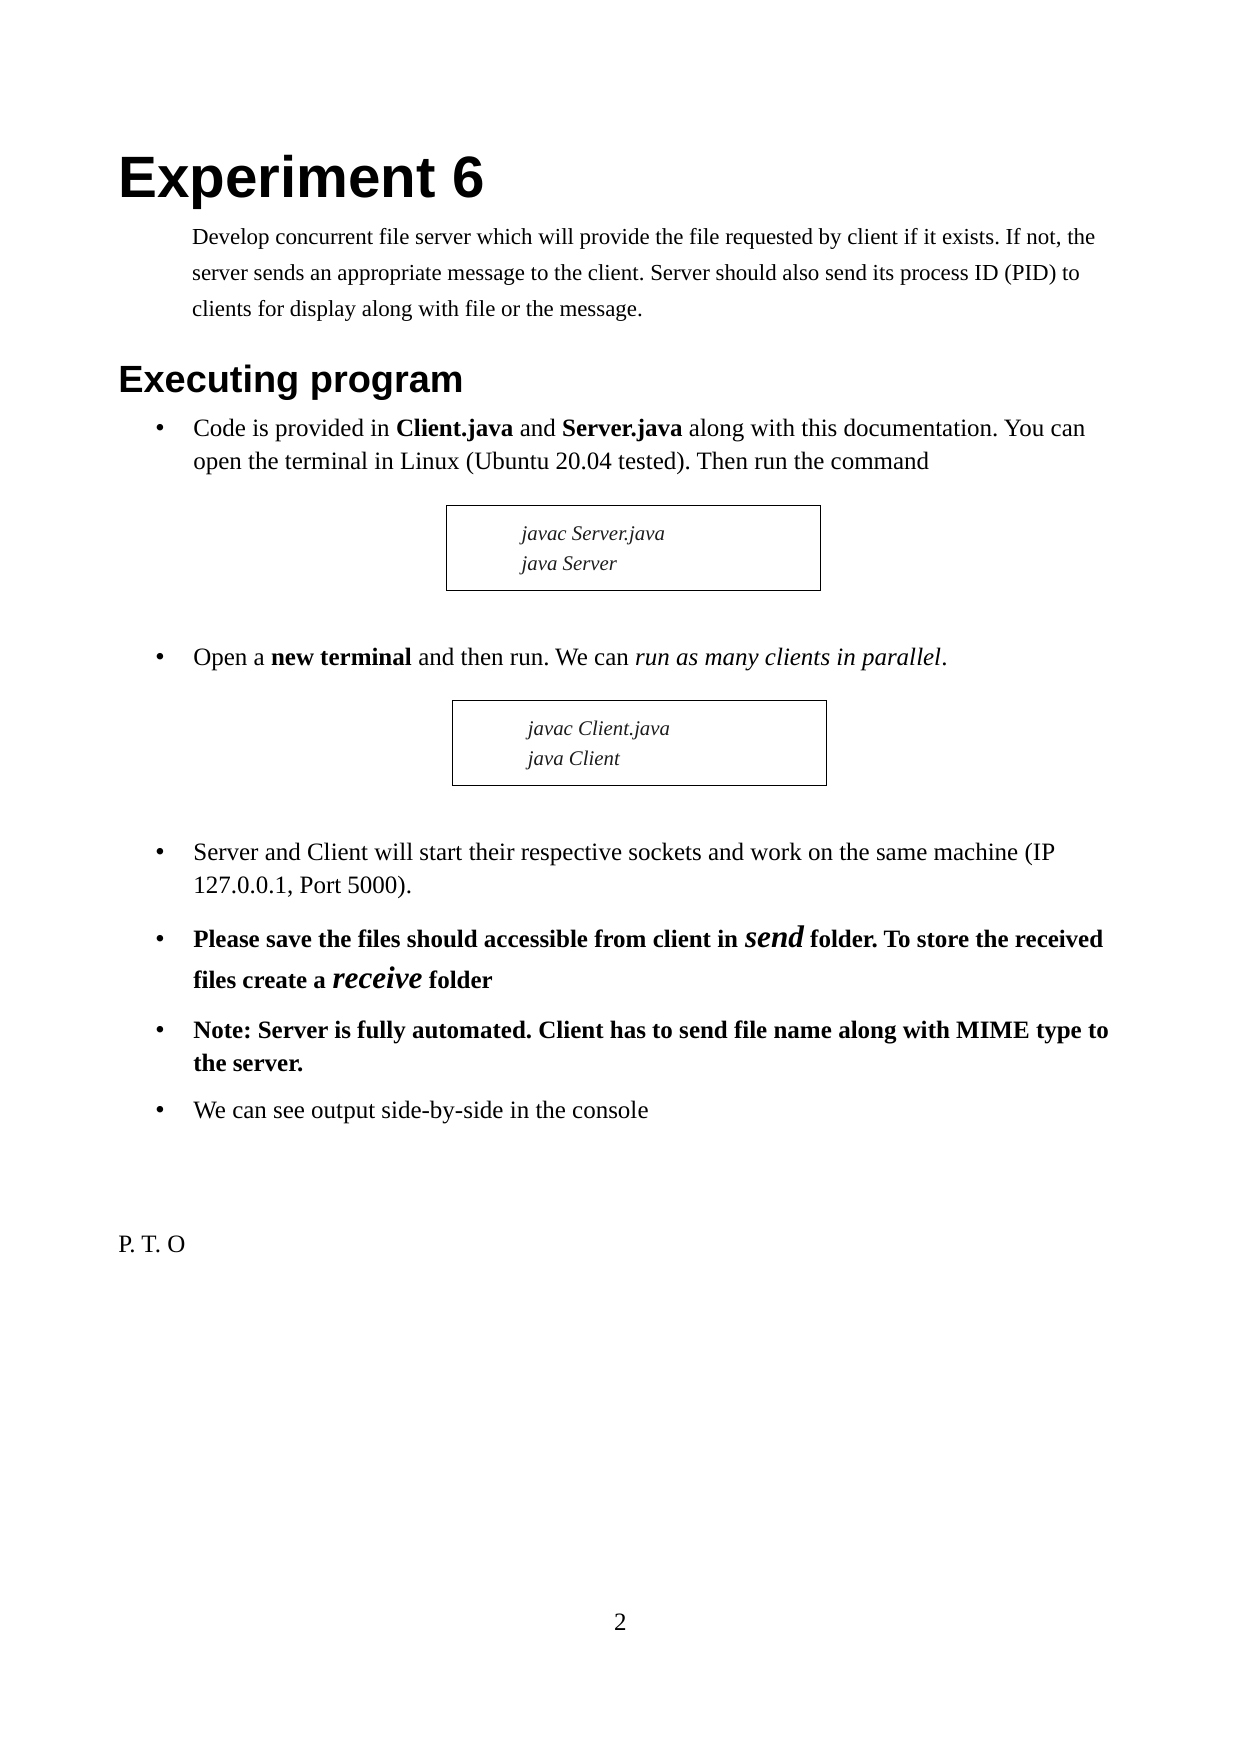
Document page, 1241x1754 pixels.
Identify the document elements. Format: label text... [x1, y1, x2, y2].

list Develop concurrent file server which will provide the file requested by client if it exists. If not, the server sends an appropriate message to the client. Server should also send its process ID (PID) to clients for display along with file or the message. [162, 223, 1122, 322]
title Experiment 6 [118, 143, 1122, 210]
subtitle Executing program [118, 357, 1122, 400]
list Code is provided in Client.java and Server.java along with this documentation. You can open the terminal in Linux (Ubuntu 20.04 tested). Then run the command [156, 413, 1122, 475]
list Note: Server is fully automated. Client has to send file name along with MIME type to the server. [156, 1015, 1122, 1077]
list We can see output side-by-side in the console [156, 1096, 1122, 1124]
list Open a new terminal and then run. We can run as many clients in parallel. [156, 642, 1122, 671]
text P. T. O [118, 1229, 1122, 1258]
list Please save the files should accessible from client in send folder. To store the received files create a receive folder [156, 918, 1122, 995]
list Server and Client will start their respective sockets and work on the same machine (IP 127.0.0.1, Port 5000). [156, 837, 1122, 899]
